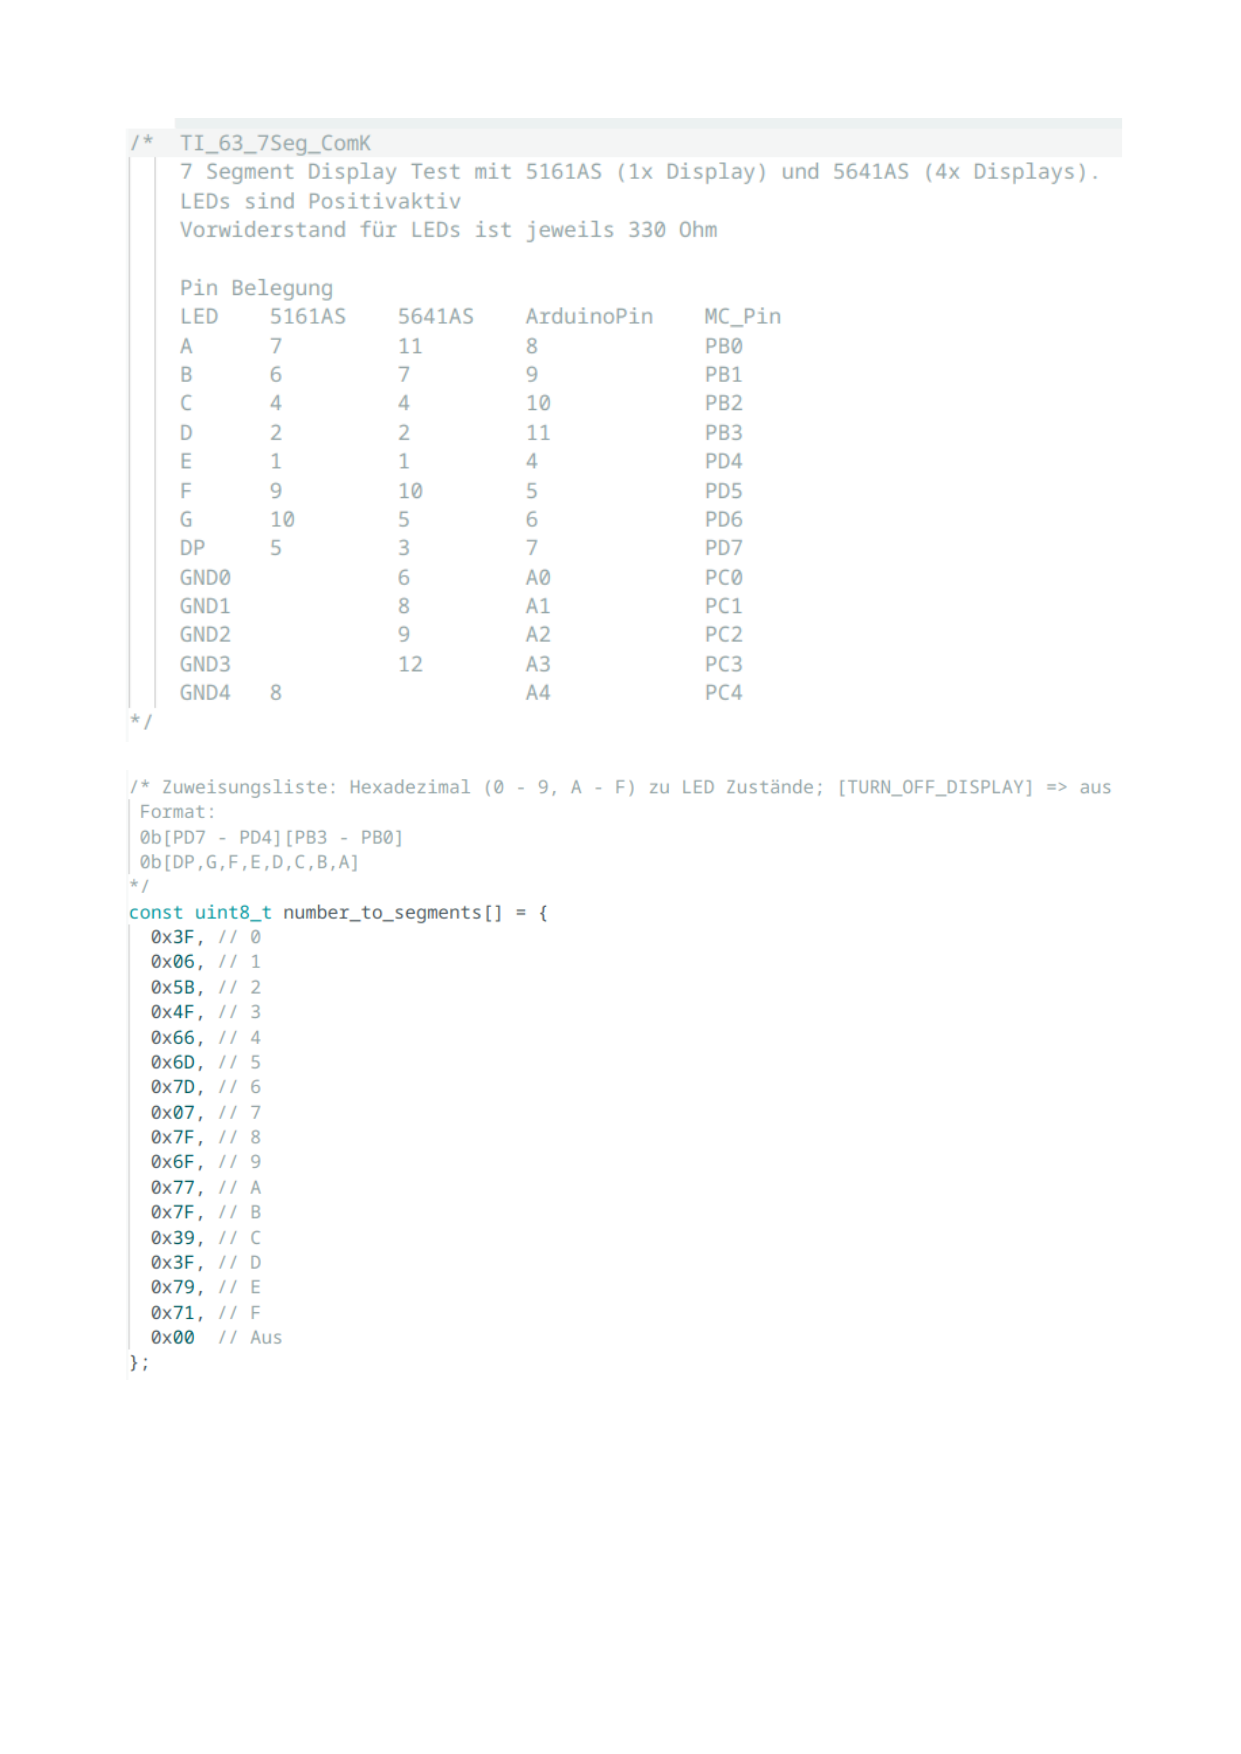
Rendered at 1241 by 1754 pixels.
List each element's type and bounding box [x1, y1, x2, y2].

picture [118, 118, 1123, 742]
picture [118, 770, 1123, 1380]
